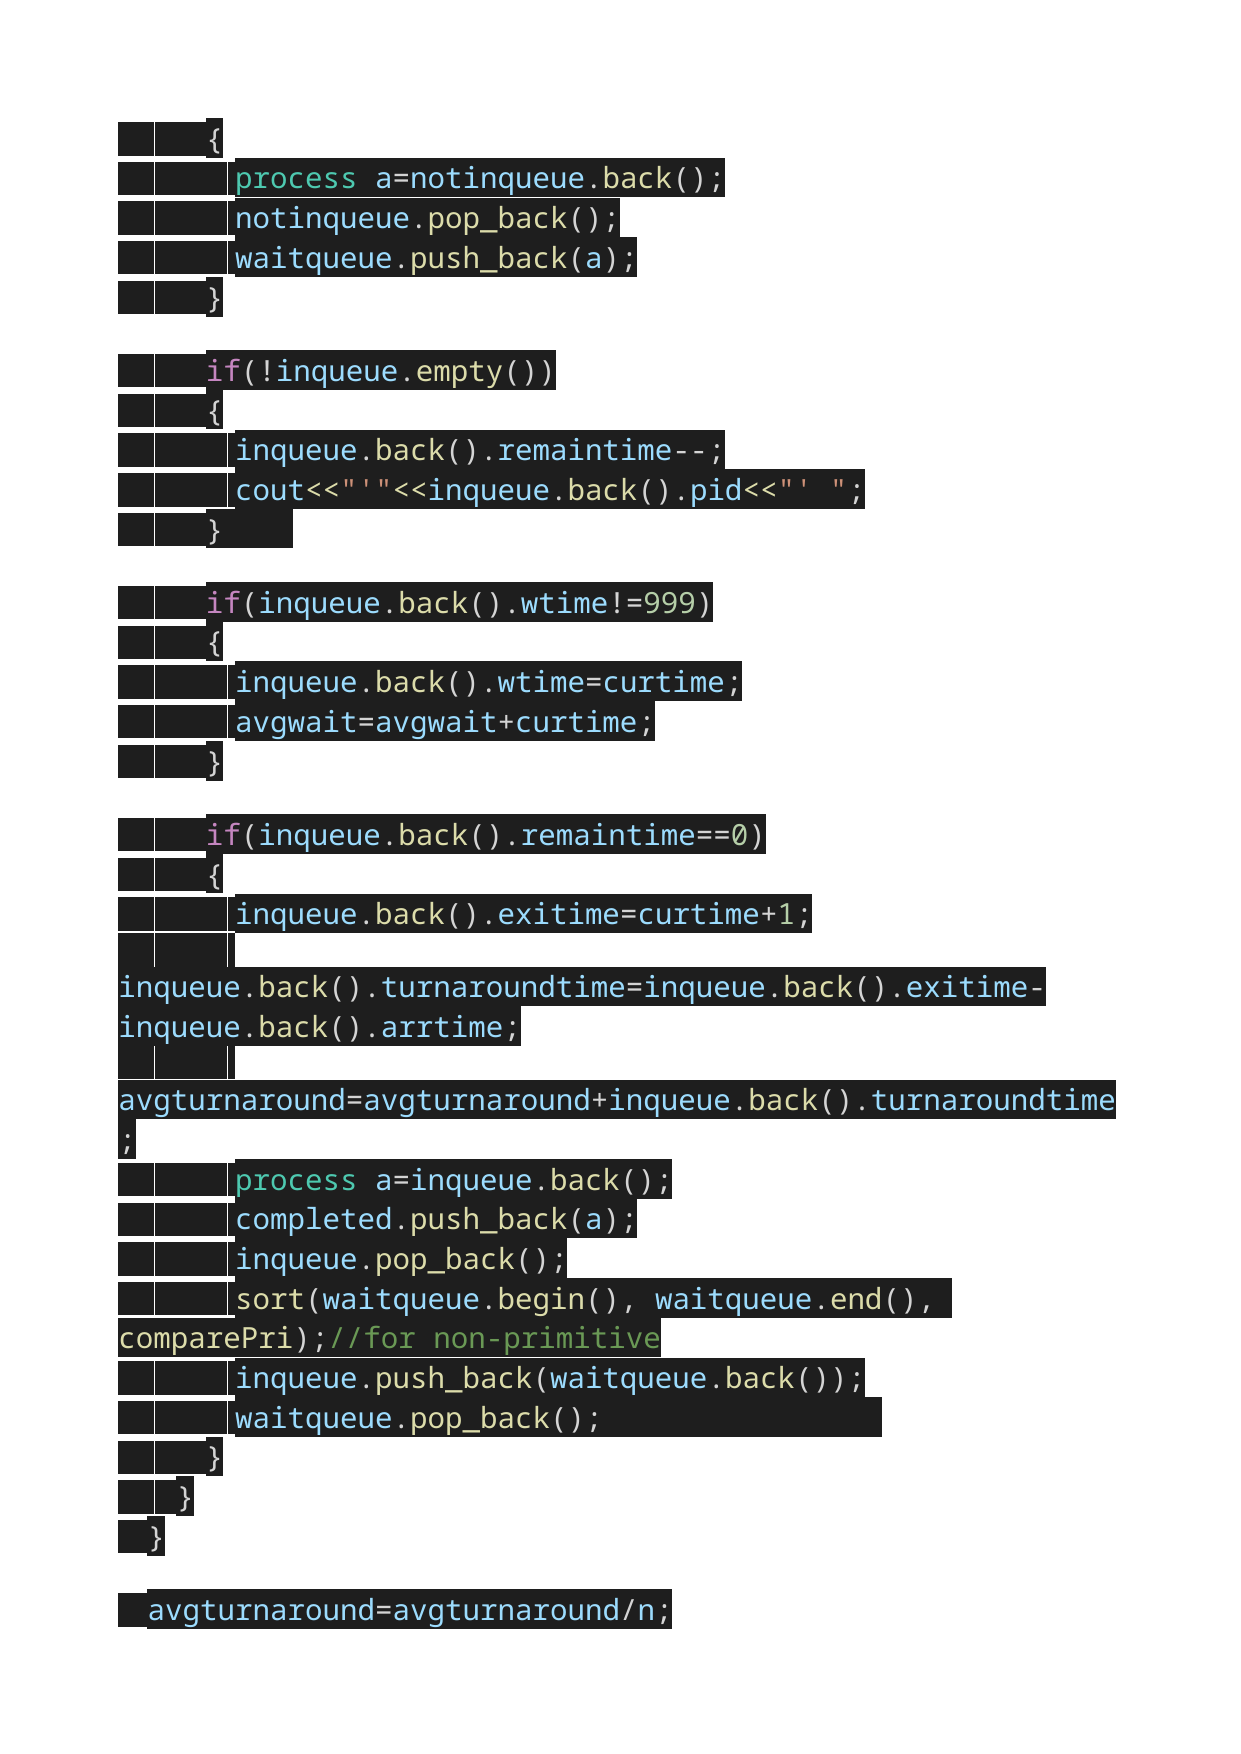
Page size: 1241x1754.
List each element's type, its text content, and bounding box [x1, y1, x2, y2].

text } [118, 741, 1122, 781]
text process a=notinqueue.back(); [118, 158, 1122, 197]
text waitqueue.pop_back(); [118, 1397, 1122, 1437]
text inqueue.back().exitime=curtime+1; [118, 893, 1122, 933]
text { [118, 622, 1122, 661]
text inqueue.back().remaintime--; [118, 429, 1122, 469]
text } [118, 1516, 1122, 1556]
text if(inqueue.back().wtime!=999) [118, 582, 1122, 622]
text } [118, 1476, 1122, 1516]
text process a=inqueue.back(); [118, 1159, 1122, 1199]
text { [118, 854, 1122, 893]
text cout<<"'"<<inqueue.back().pid<<"' "; [118, 469, 1122, 509]
text { [118, 118, 1122, 158]
text } [118, 1437, 1122, 1476]
text completed.push_back(a); [118, 1199, 1122, 1238]
text avgturnaround=avgturnaround+inqueue.back().turnaroundtime; [118, 1046, 1122, 1159]
text if(!inqueue.empty()) [118, 350, 1122, 390]
text } [118, 277, 1122, 317]
text inqueue.pop_back(); [118, 1238, 1122, 1278]
text waitqueue.push_back(a); [118, 237, 1122, 277]
text if(inqueue.back().remaintime==0) [118, 814, 1122, 854]
text { [118, 390, 1122, 429]
text inqueue.push_back(waitqueue.back()); [118, 1357, 1122, 1397]
text sort(waitqueue.begin(), waitqueue.end(), comparePri);//for non-primitive [118, 1278, 1122, 1357]
text avgturnaround=avgturnaround/n; [118, 1589, 1122, 1629]
text inqueue.back().wtime=curtime; [118, 661, 1122, 701]
text inqueue.back().turnaroundtime=inqueue.back().exitime-inqueue.back().arrtime; [118, 933, 1122, 1046]
text notinqueue.pop_back(); [118, 197, 1122, 237]
text avgwait=avgwait+curtime; [118, 701, 1122, 741]
text } [118, 509, 1122, 548]
